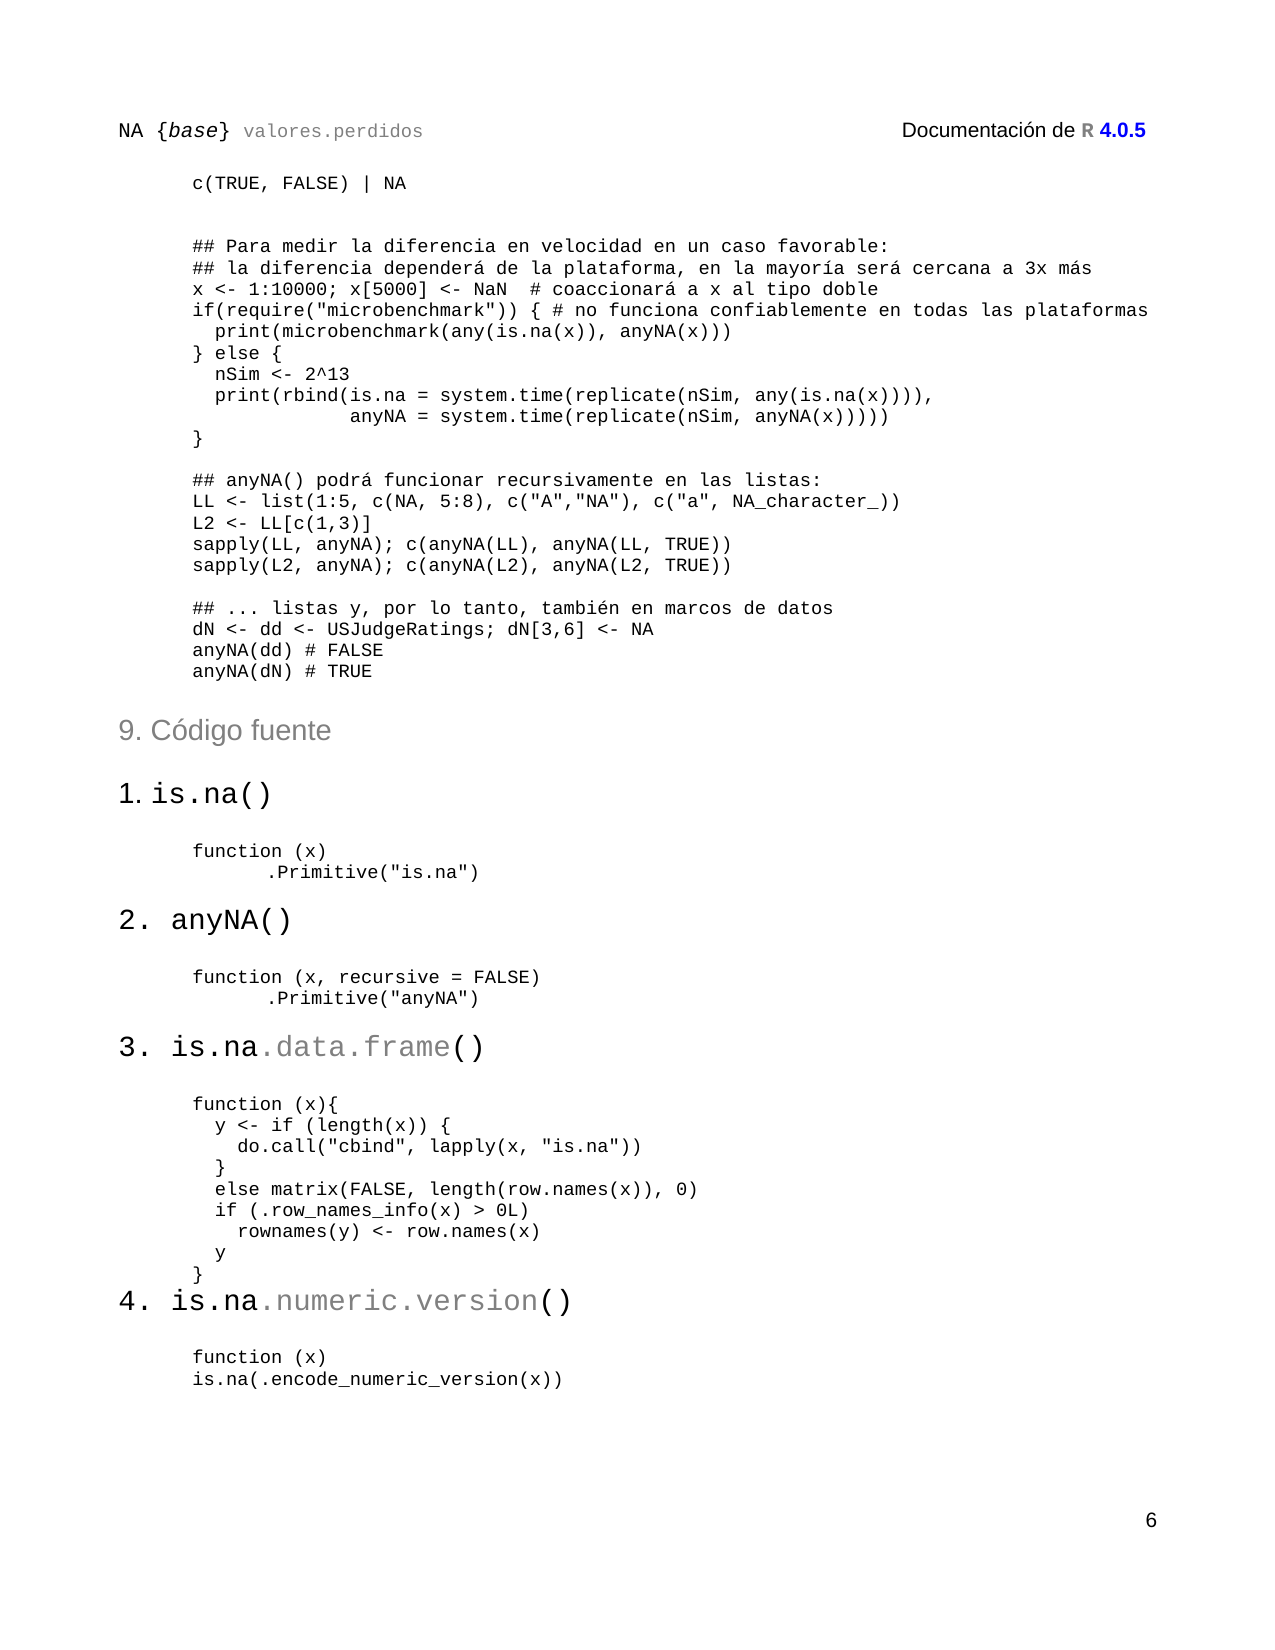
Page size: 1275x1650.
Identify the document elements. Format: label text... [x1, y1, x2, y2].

text .Primitive("anyNA") [118, 989, 1157, 1010]
text ## la diferencia dependerá de la plataforma, en la mayoría será cercana a 3x más [118, 258, 1157, 280]
subtitle 3. is.na.data.frame() [118, 1032, 1157, 1065]
subtitle 9. Código fuente [118, 713, 1157, 746]
text anyNA(dN) # TRUE [118, 662, 1157, 683]
text function (x) [118, 1348, 1157, 1369]
text } [118, 1264, 1157, 1286]
text y <- if (length(x)) { [118, 1116, 1157, 1137]
text ## ... listas y, por lo tanto, también en marcos de datos [118, 598, 1157, 620]
text .Primitive("is.na") [118, 863, 1157, 884]
text anyNA(dd) # FALSE [118, 641, 1157, 662]
text is.na(.encode_numeric_version(x)) [118, 1369, 1157, 1391]
text LL <- list(1:5, c(NA, 5:8), c("A","NA"), c("a", NA_character_)) [118, 492, 1157, 513]
text ## anyNA() podrá funcionar recursivamente en las listas: [118, 471, 1157, 492]
text else matrix(FALSE, length(row.names(x)), 0) [118, 1179, 1157, 1201]
subtitle 4. is.na.numeric.version() [118, 1286, 1157, 1319]
text y [118, 1243, 1157, 1264]
text } [118, 428, 1157, 450]
text } else { [118, 343, 1157, 365]
text x <- 1:10000; x[5000] <- NaN # coaccionará a x al tipo doble [118, 280, 1157, 301]
text if (.row_names_info(x) > 0L) [118, 1201, 1157, 1222]
subtitle 2. anyNA() [118, 905, 1157, 938]
subtitle 1. is.na() [118, 776, 1157, 812]
text } [118, 1158, 1157, 1179]
text c(TRUE, FALSE) | NA [118, 173, 1157, 195]
text sapply(LL, anyNA); c(anyNA(LL), anyNA(LL, TRUE)) [118, 535, 1157, 556]
text L2 <- LL[c(1,3)] [118, 513, 1157, 535]
text nSim <- 2^13 [118, 365, 1157, 386]
text rownames(y) <- row.names(x) [118, 1222, 1157, 1243]
text anyNA = system.time(replicate(nSim, anyNA(x))))) [118, 407, 1157, 428]
text print(rbind(is.na = system.time(replicate(nSim, any(is.na(x)))), [118, 386, 1157, 407]
text dN <- dd <- USJudgeRatings; dN[3,6] <- NA [118, 620, 1157, 641]
text do.call("cbind", lapply(x, "is.na")) [118, 1137, 1157, 1158]
text function (x){ [118, 1094, 1157, 1116]
text if(require("microbenchmark")) { # no funciona confiablemente en todas las plataformas [118, 301, 1157, 322]
text print(microbenchmark(any(is.na(x)), anyNA(x))) [118, 322, 1157, 343]
text function (x) [118, 842, 1157, 863]
text ## Para medir la diferencia en velocidad en un caso favorable: [118, 237, 1157, 258]
text sapply(L2, anyNA); c(anyNA(L2), anyNA(L2, TRUE)) [118, 556, 1157, 577]
text function (x, recursive = FALSE) [118, 968, 1157, 989]
